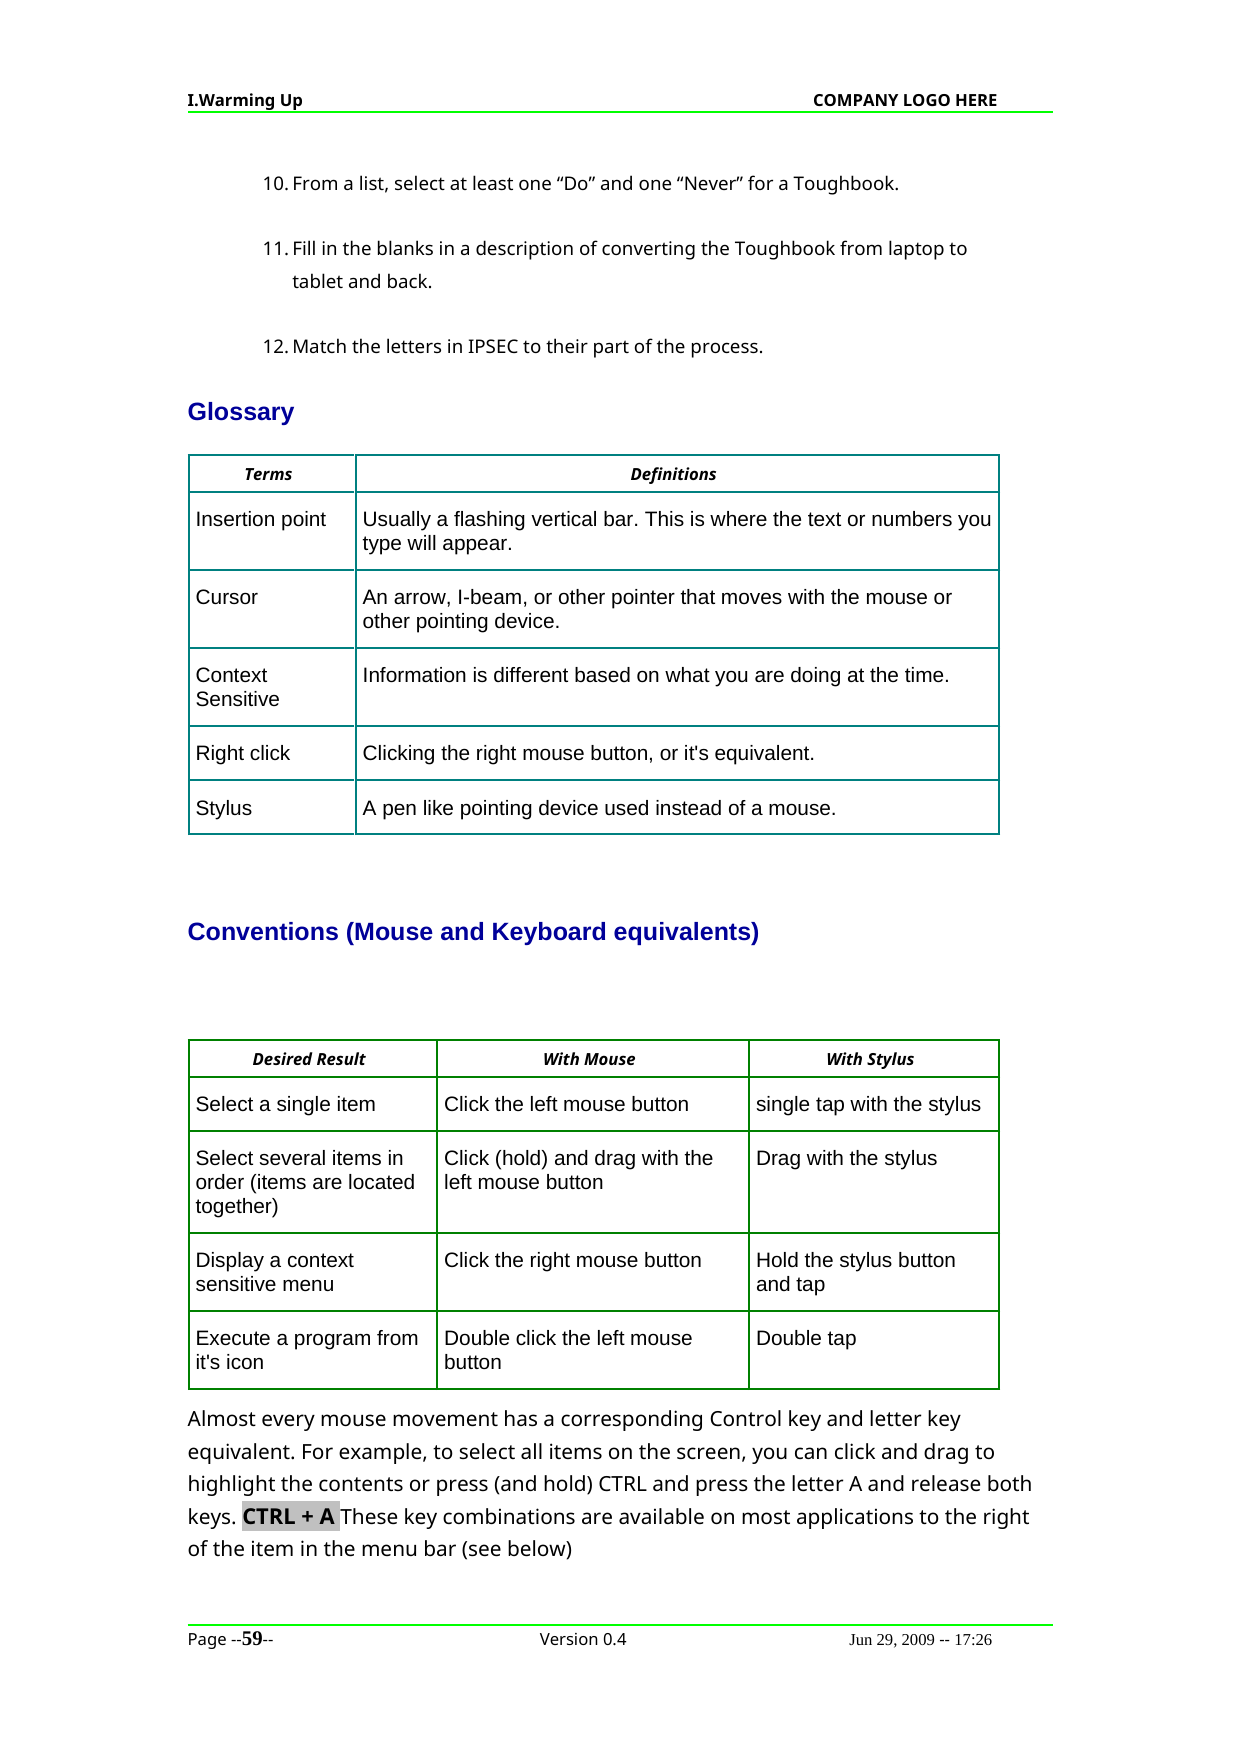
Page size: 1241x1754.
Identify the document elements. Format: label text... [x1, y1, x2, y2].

table_header Desired Result [190, 1041, 436, 1076]
table_cell Cursor [190, 571, 354, 647]
table_cell Double click the left mouse button [438, 1312, 748, 1388]
table_cell Display a context sensitive menu [190, 1234, 436, 1310]
table_header With Mouse [438, 1041, 748, 1076]
table_cell An arrow, I-beam, or other pointer that moves with the mouse or other pointing device. [357, 571, 998, 647]
table_cell Hold the stylus button and tap [750, 1234, 998, 1310]
table_cell Execute a program from it's icon [190, 1312, 436, 1388]
subtitle Glossary [187, 389, 1053, 422]
table_cell Click the right mouse button [438, 1234, 748, 1310]
list From a list, select at least one “Do” and one “Never” for a Toughbook. [262, 162, 1023, 194]
table_cell Click (hold) and drag with the left mouse button [438, 1132, 748, 1232]
table_cell Clicking the right mouse button, or it's equivalent. [357, 727, 998, 779]
table_cell Insertion point [190, 493, 354, 569]
table_cell Select a single item [190, 1078, 436, 1130]
table_cell Click the left mouse button [438, 1078, 748, 1130]
table_header Definitions [357, 456, 998, 491]
list Fill in the blanks in a description of converting the Toughbook from laptop to tablet and back. [262, 227, 1023, 292]
subtitle Conventions (Mouse and Keyboard equivalents) [187, 909, 1053, 942]
list Match the letters in IPSEC to their part of the process. [262, 324, 1023, 357]
table_cell Select several items in order (items are located together) [190, 1132, 436, 1232]
table_cell Usually a flashing vertical bar. This is where the text or numbers you type will appear. [357, 493, 998, 569]
table_cell Context Sensitive [190, 649, 354, 725]
table_header Terms [190, 456, 354, 491]
table_cell A pen like pointing device used instead of a mouse. [357, 781, 998, 833]
table_cell Double tap [750, 1312, 998, 1388]
table_header With Stylus [750, 1041, 998, 1076]
table_cell Stylus [190, 781, 354, 833]
text Almost every mouse movement has a corresponding Control key and letter key equivalent. For example, to select all items on the screen, you can click and drag to highlight the contents or press (and hold) CTRL and press the letter A and release both keys. CTRL + A These key combinations are available on most applications to the right of the item in the menu bar (see below) [187, 1397, 1053, 1559]
table_cell Drag with the stylus [750, 1132, 998, 1232]
table_cell single tap with the stylus [750, 1078, 998, 1130]
table_cell Information is different based on what you are doing at the time. [357, 649, 998, 725]
table_cell Right click [190, 727, 354, 779]
